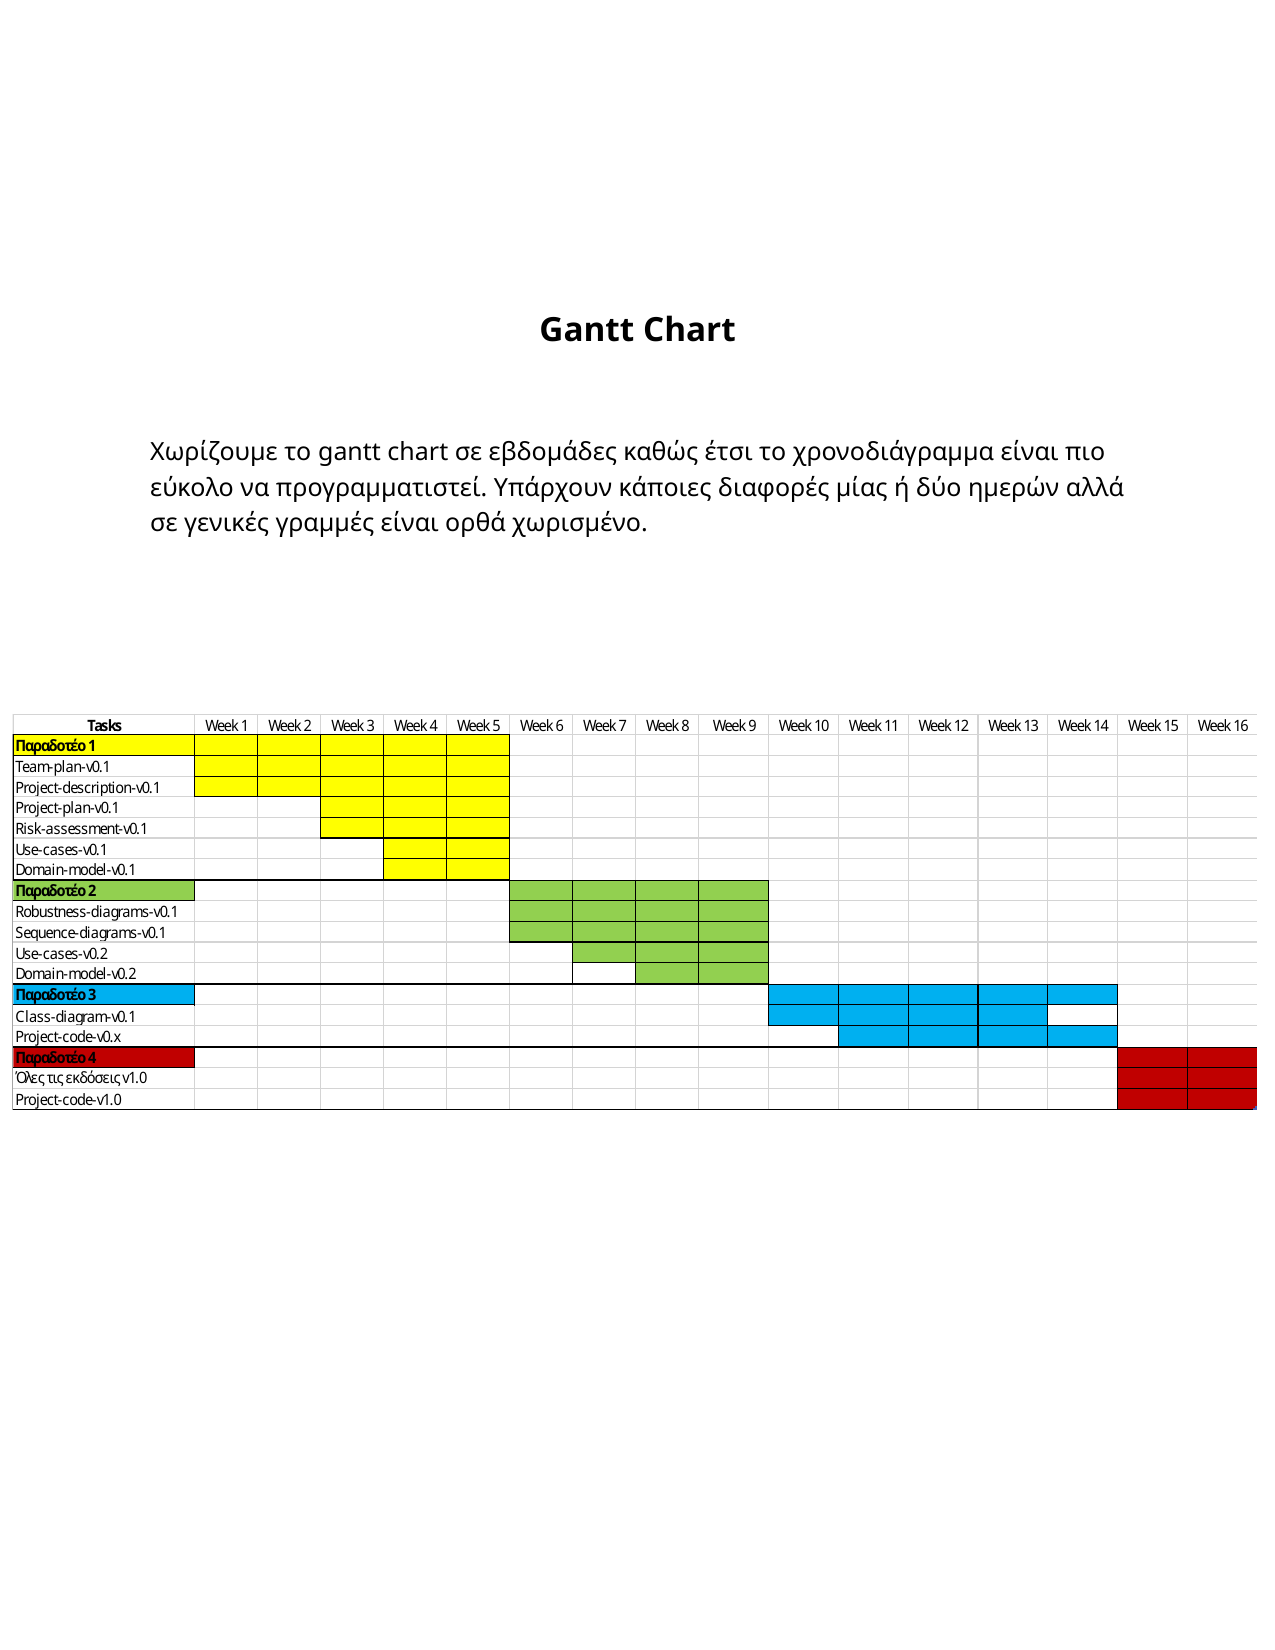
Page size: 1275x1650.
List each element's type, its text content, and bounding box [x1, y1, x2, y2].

text Χωρίζουμε το gantt chart σε εβδομάδες καθώς έτσι το χρονοδιάγραμμα είναι πιο εύκολο να προγραμματιστεί. Υπάρχουν κάποιες διαφορές μίας ή δύο ημερών αλλά σε γενικές γραμμές είναι ορθά χωρισμένο. [150, 434, 1125, 539]
text Gantt Chart [150, 306, 1125, 352]
